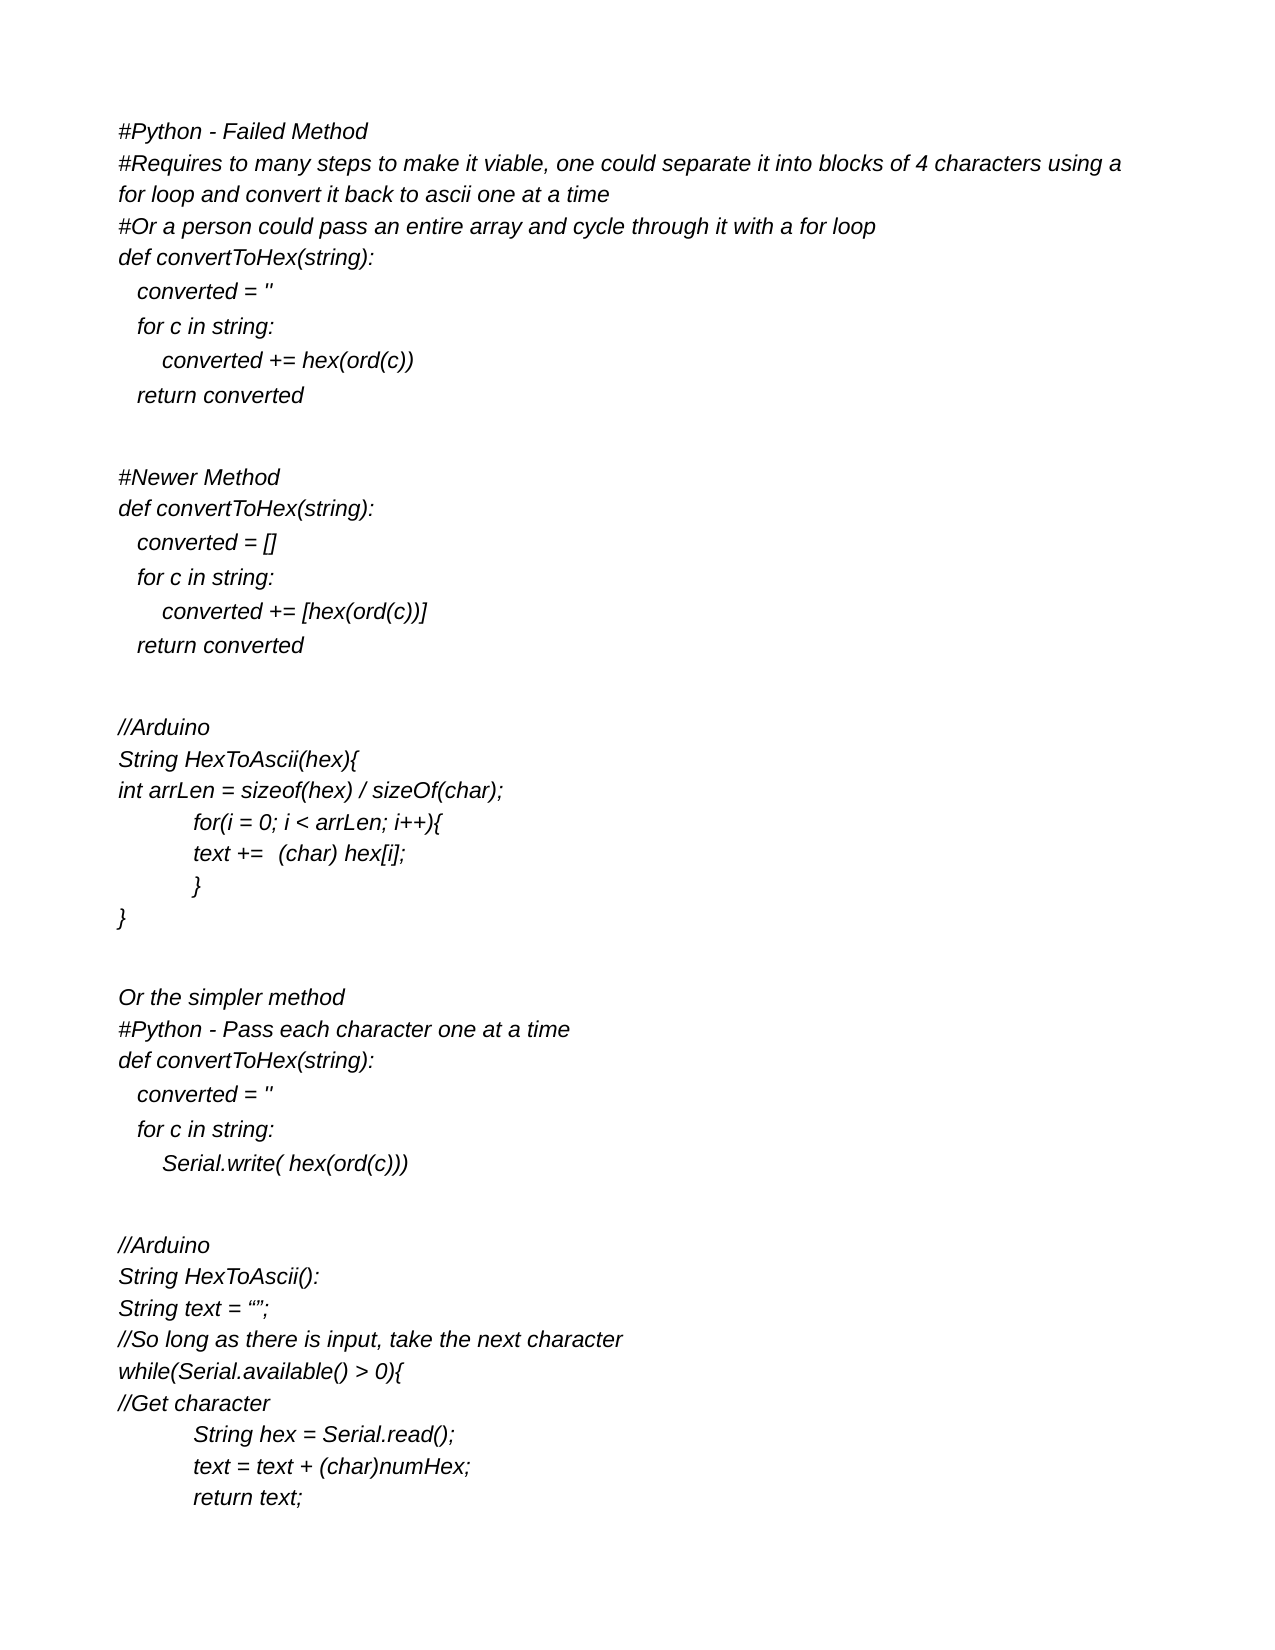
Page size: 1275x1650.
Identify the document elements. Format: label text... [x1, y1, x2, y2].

text def convertToHex(string): converted = [] for c in string: converted += [hex(ord(c))] return converted [118, 495, 1157, 659]
text def convertToHex(string): converted = '' for c in string: Serial.write( hex(ord(c))) [118, 1047, 1157, 1177]
text def convertToHex(string): converted = '' for c in string: converted += hex(ord(c)) return converted [118, 244, 1157, 409]
text } [118, 872, 1157, 898]
text text = text + (char)numHex; [118, 1453, 1157, 1479]
text #Python - Pass each character one at a time [118, 1016, 1157, 1042]
text for(i = 0; i < arrLen; i++){ [118, 809, 1157, 835]
text //So long as there is input, take the next character [118, 1326, 1157, 1353]
text int arrLen = sizeof(hex) / sizeOf(char); [118, 777, 1157, 803]
text String text = “”; [118, 1295, 1157, 1321]
text #Or a person could pass an entire array and cycle through it with a for loop [118, 213, 1157, 239]
text //Arduino [118, 1232, 1157, 1258]
text } [118, 903, 1157, 930]
text #Newer Method [118, 463, 1157, 490]
text String hex = Serial.read(); [118, 1421, 1157, 1447]
text #Python - Failed Method [118, 118, 1157, 144]
text #Requires to many steps to make it viable, one could separate it into blocks of 4 characters using a for loop and convert it back to ascii one at a time [118, 150, 1157, 208]
text Or the simpler method [118, 984, 1157, 1010]
text while(Serial.available() > 0){ [118, 1358, 1157, 1384]
text return text; [118, 1484, 1157, 1511]
text //Get character [118, 1389, 1157, 1416]
text String HexToAscii(hex){ [118, 746, 1157, 772]
text //Arduino [118, 714, 1157, 740]
text text += (char) hex[i]; [118, 840, 1157, 867]
text String HexToAscii(): [118, 1263, 1157, 1290]
